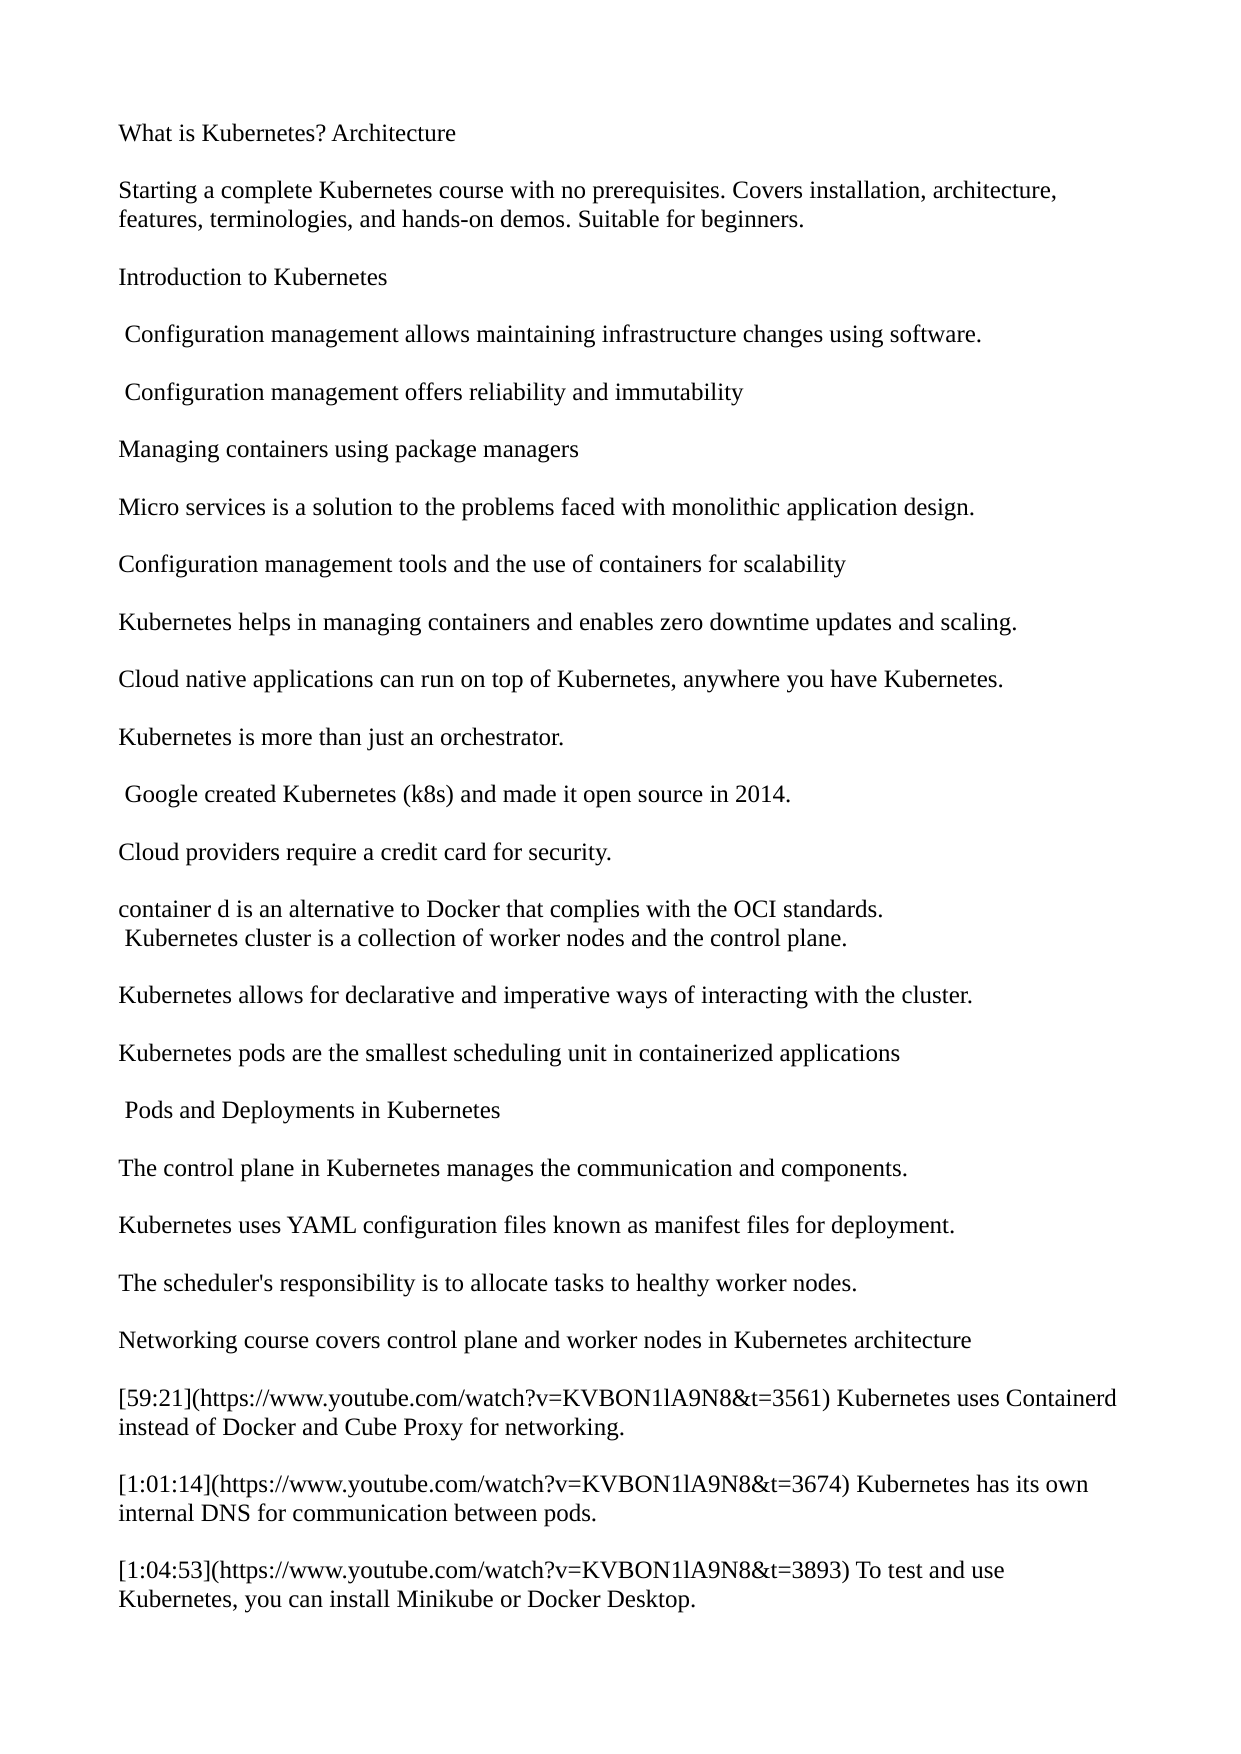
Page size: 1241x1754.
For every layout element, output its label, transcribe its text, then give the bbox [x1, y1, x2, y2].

text Networking course covers control plane and worker nodes in Kubernetes architecture [118, 1326, 1122, 1354]
text What is Kubernetes? Architecture [118, 118, 1122, 147]
text Configuration management allows maintaining infrastructure changes using software. [118, 319, 1122, 348]
text Configuration management tools and the use of containers for scalability [118, 549, 1122, 578]
text Pods and Deployments in Kubernetes [118, 1096, 1122, 1124]
text Micro services is a solution to the problems faced with monolithic application design. [118, 492, 1122, 521]
text Kubernetes pods are the smallest scheduling unit in containerized applications [118, 1038, 1122, 1067]
text Introduction to Kubernetes [118, 262, 1122, 291]
text The scheduler's responsibility is to allocate tasks to healthy worker nodes. [118, 1268, 1122, 1297]
text Starting a complete Kubernetes course with no prerequisites. Covers installation, architecture, features, terminologies, and hands-on demos. Suitable for beginners. [118, 176, 1122, 233]
text [1:01:14](https://www.youtube.com/watch?v=KVBON1lA9N8&t=3674) Kubernetes has its own internal DNS for communication between pods. [118, 1469, 1122, 1527]
text Kubernetes helps in managing containers and enables zero downtime updates and scaling. [118, 607, 1122, 636]
text Kubernetes uses YAML configuration files known as manifest files for deployment. [118, 1211, 1122, 1239]
text Kubernetes allows for declarative and imperative ways of interacting with the cluster. [118, 981, 1122, 1009]
text Google created Kubernetes (k8s) and made it open source in 2014. [118, 779, 1122, 808]
text Kubernetes is more than just an orchestrator. [118, 722, 1122, 751]
text Cloud native applications can run on top of Kubernetes, anywhere you have Kubernetes. [118, 664, 1122, 693]
text container d is an alternative to Docker that complies with the OCI standards. [118, 894, 1122, 923]
text Kubernetes cluster is a collection of worker nodes and the control plane. [118, 923, 1122, 952]
text [59:21](https://www.youtube.com/watch?v=KVBON1lA9N8&t=3561) Kubernetes uses Containerd instead of Docker and Cube Proxy for networking. [118, 1383, 1122, 1441]
text Managing containers using package managers [118, 434, 1122, 463]
text Configuration management offers reliability and immutability [118, 377, 1122, 406]
text Cloud providers require a credit card for security. [118, 837, 1122, 866]
text The control plane in Kubernetes manages the communication and components. [118, 1153, 1122, 1182]
text [1:04:53](https://www.youtube.com/watch?v=KVBON1lA9N8&t=3893) To test and use Kubernetes, you can install Minikube or Docker Desktop. [118, 1556, 1122, 1613]
